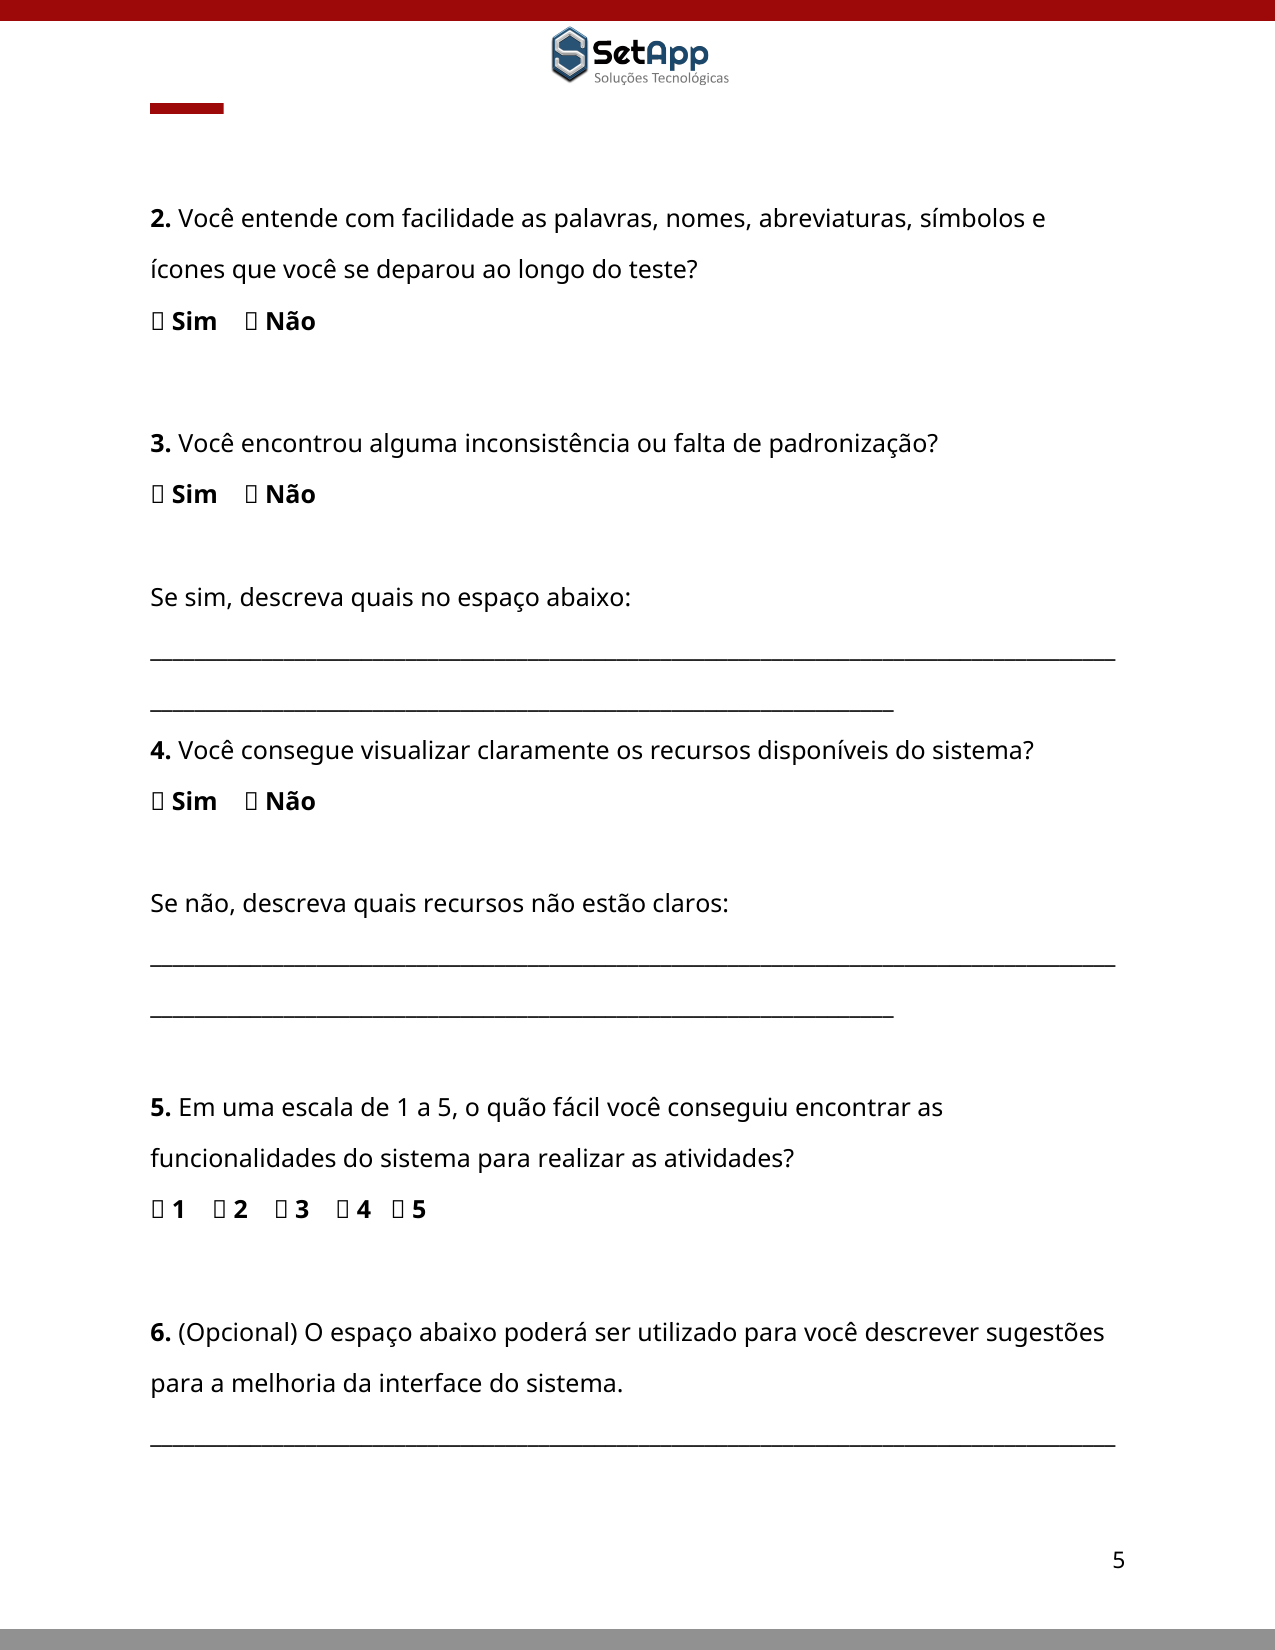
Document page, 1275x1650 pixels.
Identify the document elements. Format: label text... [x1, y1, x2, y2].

list 2. Você entende com facilidade as palavras, nomes, abreviaturas, símbolos e ícones que você se deparou ao longo do teste?  Sim  Não [150, 150, 1125, 337]
picture [0, 1629, 1275, 1650]
picture [545, 25, 730, 88]
picture [150, 103, 224, 114]
list 6. (Opcional) O espaço abaixo poderá ser utilizado para você descrever sugestões para a melhoria da interface do sistema. _______________________________________________________________________________________ [150, 1263, 1125, 1451]
list 3. Você encontrou alguma inconsistência ou falta de padronização?  Sim  Não Se sim, descreva quais no espaço abaixo: __________________________________________________________________________________________________________________________________________________________ 4. Você consegue visualizar claramente os recursos disponíveis do sistema?  Sim  Não Se não, descreva quais recursos não estão claros: __________________________________________________________________________________________________________________________________________________________ 5. Em uma escala de 1 a 5, o quão fácil você conseguiu encontrar as funcionalidades do sistema para realizar as atividades?  1  2  3  4  5 [150, 375, 1125, 1226]
picture [0, 0, 1275, 21]
